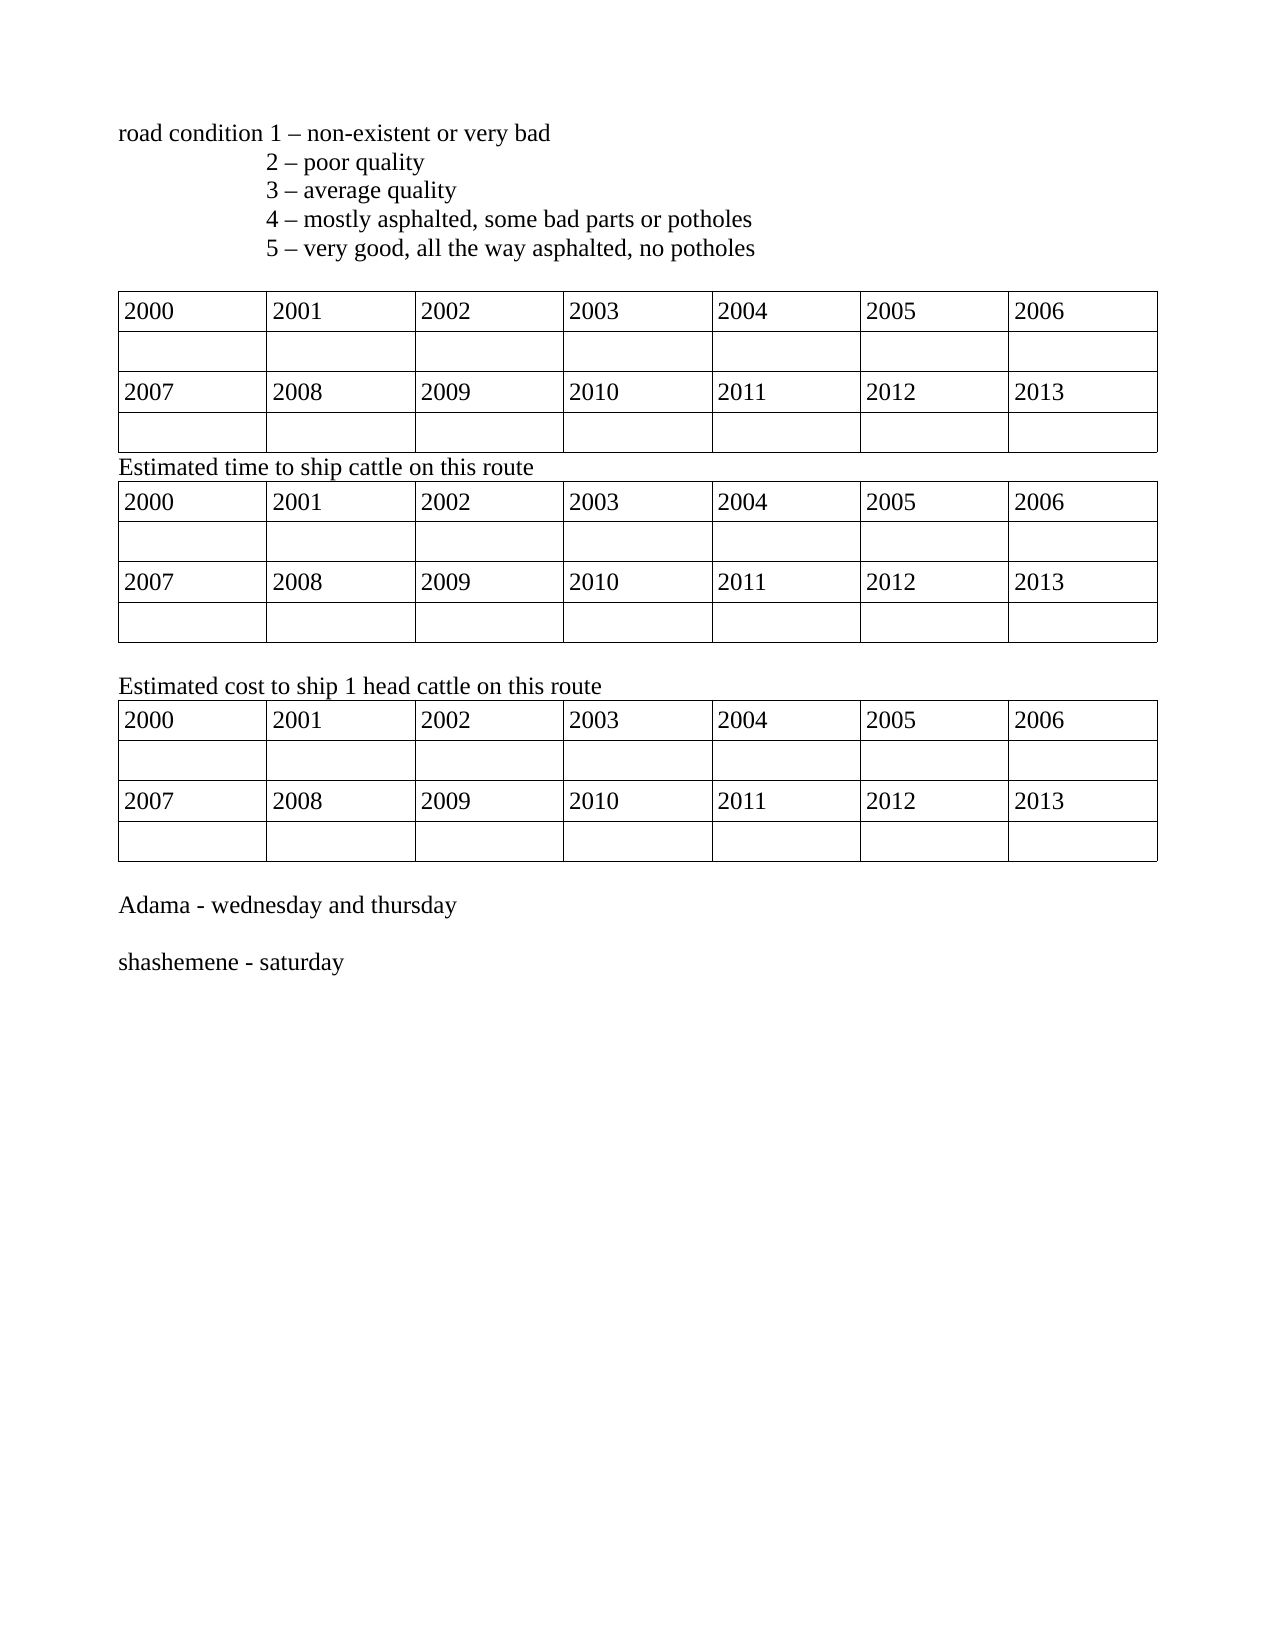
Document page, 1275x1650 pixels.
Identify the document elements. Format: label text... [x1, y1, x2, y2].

table_cell [1009, 413, 1157, 452]
table_cell 2012 [861, 781, 1008, 821]
table_cell [119, 522, 266, 561]
table_cell [713, 413, 860, 452]
text 4 – mostly asphalted, some bad parts or potholes [118, 204, 1157, 233]
table_cell [416, 413, 563, 452]
table_header 2002 [416, 292, 563, 331]
table_cell 2008 [267, 562, 415, 602]
table_cell 2008 [267, 372, 415, 412]
table_cell [1009, 522, 1157, 561]
table_cell [1009, 332, 1157, 371]
text Estimated time to ship cattle on this route [118, 453, 1157, 481]
table_cell [564, 522, 712, 561]
table_cell [861, 522, 1008, 561]
table_header 2005 [861, 292, 1008, 331]
table_header 2001 [267, 701, 415, 740]
table_cell 2009 [416, 372, 563, 412]
table_cell [564, 413, 712, 452]
table_cell 2012 [861, 372, 1008, 412]
table_cell [1009, 741, 1157, 780]
table_cell 2013 [1009, 781, 1157, 821]
table_header 2001 [267, 292, 415, 331]
table_cell [713, 741, 860, 780]
table_cell [119, 603, 266, 642]
table_header 2002 [416, 482, 563, 521]
table_cell [861, 741, 1008, 780]
table_cell [713, 332, 860, 371]
table_cell 2010 [564, 372, 712, 412]
table_cell [564, 822, 712, 861]
table_cell 2009 [416, 562, 563, 602]
table_header 2001 [267, 482, 415, 521]
table_header 2004 [713, 701, 860, 740]
table_cell [416, 522, 563, 561]
table_header 2005 [861, 482, 1008, 521]
table_cell [564, 332, 712, 371]
table_cell 2008 [267, 781, 415, 821]
table_header 2006 [1009, 292, 1157, 331]
table_header 2002 [416, 701, 563, 740]
table_cell [119, 741, 266, 780]
table_header 2000 [119, 292, 266, 331]
table_header 2003 [564, 292, 712, 331]
text Estimated cost to ship 1 head cattle on this route [118, 671, 1157, 699]
table_cell [713, 522, 860, 561]
table_cell [1009, 603, 1157, 642]
table_cell [416, 741, 563, 780]
table_cell [416, 332, 563, 371]
table_cell 2013 [1009, 372, 1157, 412]
table_cell 2007 [119, 372, 266, 412]
table_cell [416, 822, 563, 861]
table_cell [713, 822, 860, 861]
table_cell [416, 603, 563, 642]
table_header 2004 [713, 292, 860, 331]
table_cell 2007 [119, 781, 266, 821]
table_cell [267, 822, 415, 861]
table_cell 2013 [1009, 562, 1157, 602]
text shashemene - saturday [118, 947, 1157, 976]
table_header 2004 [713, 482, 860, 521]
table_cell [861, 413, 1008, 452]
table_header 2003 [564, 482, 712, 521]
table_header 2000 [119, 701, 266, 740]
table_cell [713, 603, 860, 642]
table_header 2003 [564, 701, 712, 740]
table_cell [119, 332, 266, 371]
text 2 – poor quality [118, 147, 1157, 176]
table_cell [267, 522, 415, 561]
text 3 – average quality [118, 176, 1157, 204]
table_cell [119, 822, 266, 861]
table_cell 2007 [119, 562, 266, 602]
table_header 2000 [119, 482, 266, 521]
table_cell [267, 413, 415, 452]
table_cell [861, 822, 1008, 861]
table_header 2006 [1009, 701, 1157, 740]
table_cell 2009 [416, 781, 563, 821]
table_header 2006 [1009, 482, 1157, 521]
table_cell [564, 603, 712, 642]
table_cell [861, 603, 1008, 642]
table_cell 2010 [564, 781, 712, 821]
table_cell [267, 741, 415, 780]
table_cell [1009, 822, 1157, 861]
table_cell 2011 [713, 562, 860, 602]
table_cell 2010 [564, 562, 712, 602]
text 5 – very good, all the way asphalted, no potholes [118, 233, 1157, 262]
table_cell 2012 [861, 562, 1008, 602]
text road condition 1 – non-existent or very bad [118, 118, 1157, 147]
table_cell 2011 [713, 781, 860, 821]
table_cell [861, 332, 1008, 371]
table_cell 2011 [713, 372, 860, 412]
table_cell [119, 413, 266, 452]
table_cell [267, 603, 415, 642]
table_cell [564, 741, 712, 780]
table_cell [267, 332, 415, 371]
table_header 2005 [861, 701, 1008, 740]
text Adama - wednesday and thursday [118, 890, 1157, 918]
